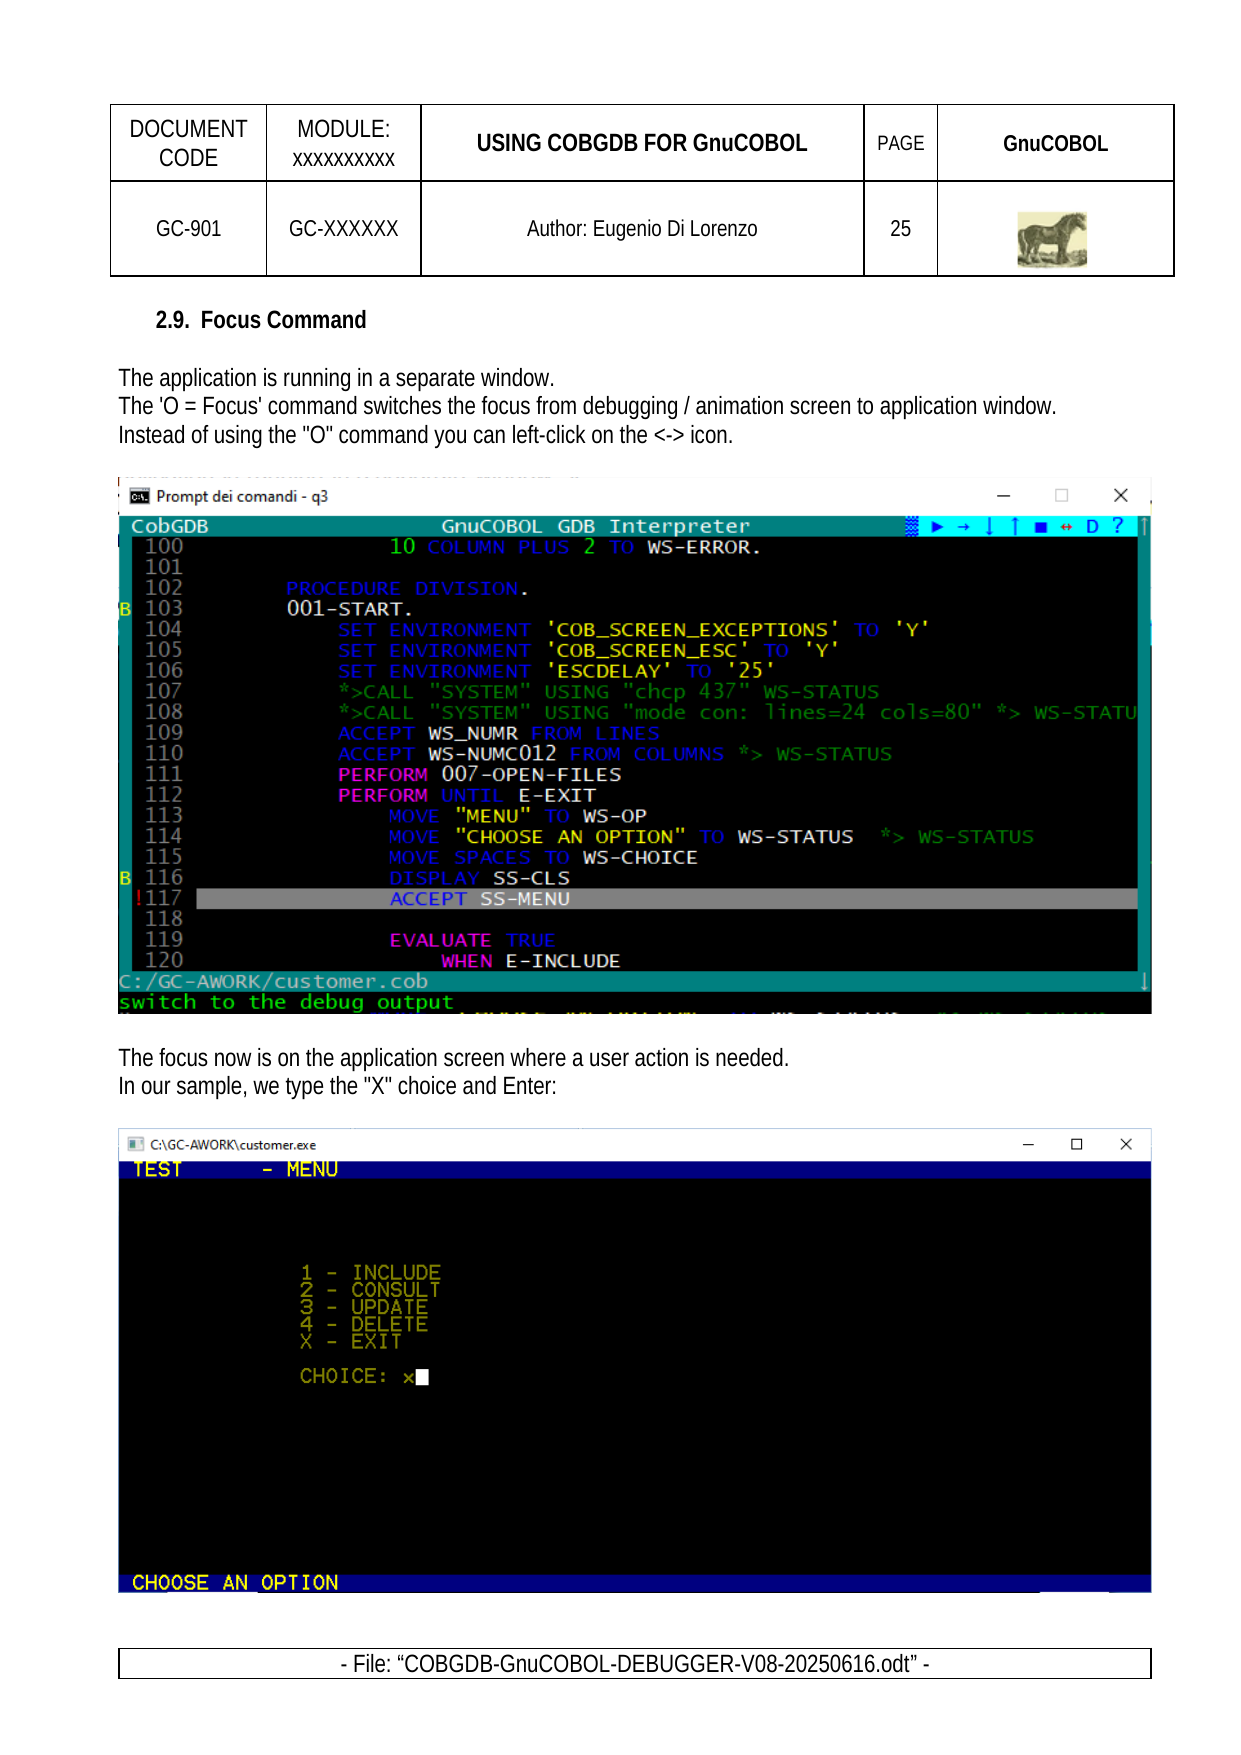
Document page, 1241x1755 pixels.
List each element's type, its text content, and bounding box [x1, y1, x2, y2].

text In our sample, we type the "X" choice and Enter: [118, 1071, 1152, 1100]
text The 'O = Focus' command switches the focus from debugging / animation screen to application window. [118, 391, 1152, 420]
text Instead of using the "O" command you can left-click on the <-> icon. [118, 420, 1152, 448]
text The focus now is on the application screen where a user action is needed. [118, 1042, 1152, 1071]
text The application is running in a separate window. [118, 362, 1152, 391]
subtitle Focus Command [156, 305, 1152, 334]
